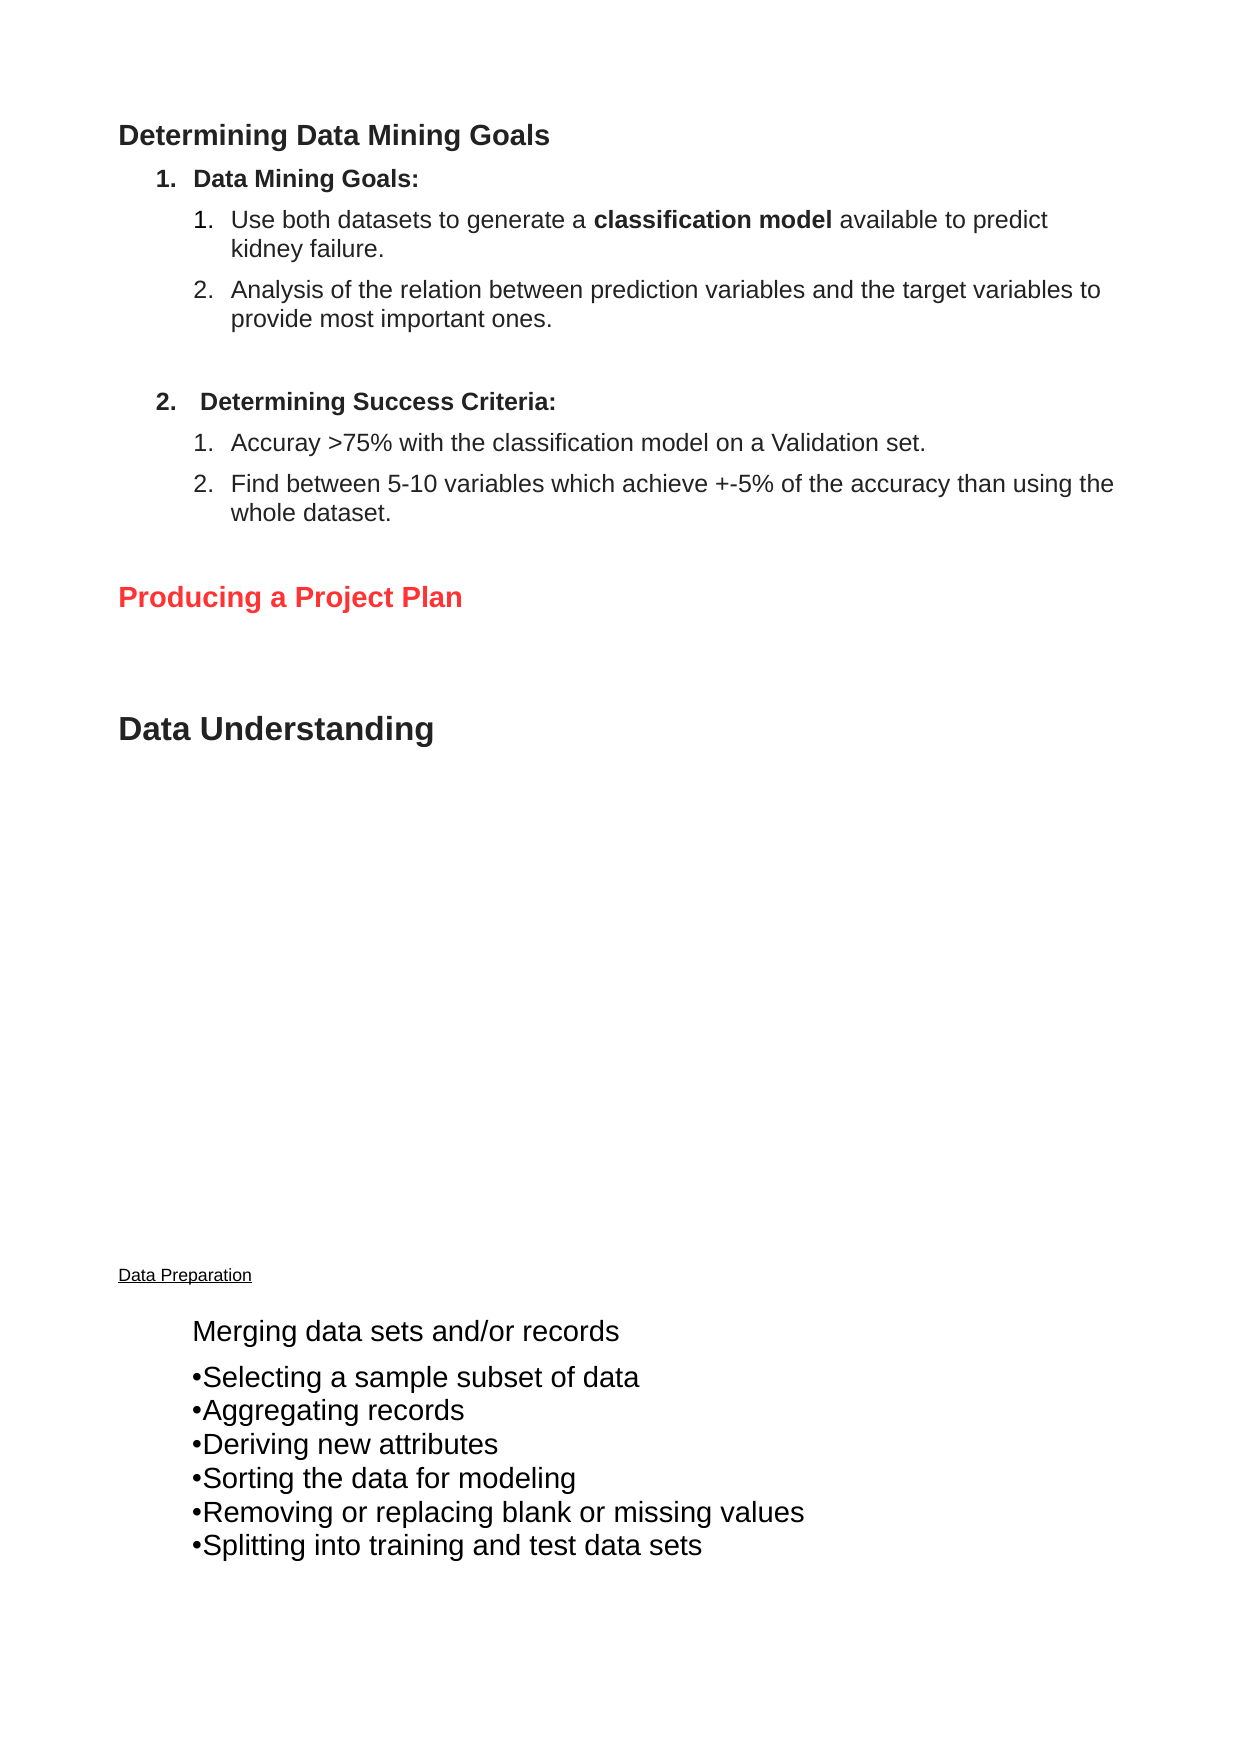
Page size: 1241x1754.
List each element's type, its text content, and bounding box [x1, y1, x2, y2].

list Use both datasets to generate a classification model available to predict kidney failure. [193, 205, 1122, 263]
list Determining Success Criteria: [156, 387, 1122, 415]
subtitle Determining Data Mining Goals [118, 118, 1122, 152]
list Analysis of the relation between prediction variables and the target variables to provide most important ones. [193, 275, 1122, 333]
list Removing or replacing blank or missing values [118, 1494, 1122, 1528]
list Selecting a sample subset of data [118, 1359, 1122, 1393]
list Data Mining Goals: [156, 164, 1122, 193]
list Deriving new attributes [118, 1427, 1122, 1461]
list Aggregating records [118, 1393, 1122, 1427]
list Accuray >75% with the classification model on a Validation set. [193, 428, 1122, 457]
list Find between 5-10 variables which achieve +-5% of the accuracy than using the whole dataset. [193, 469, 1122, 527]
list Sorting the data for modeling [118, 1461, 1122, 1494]
list Splitting into training and test data sets [118, 1528, 1122, 1562]
text Producing a Project Plan [118, 580, 1122, 614]
text Merging data sets and/or records [118, 1313, 1122, 1347]
text Data Preparation [118, 1264, 1122, 1285]
text Data Understanding [118, 709, 1122, 747]
